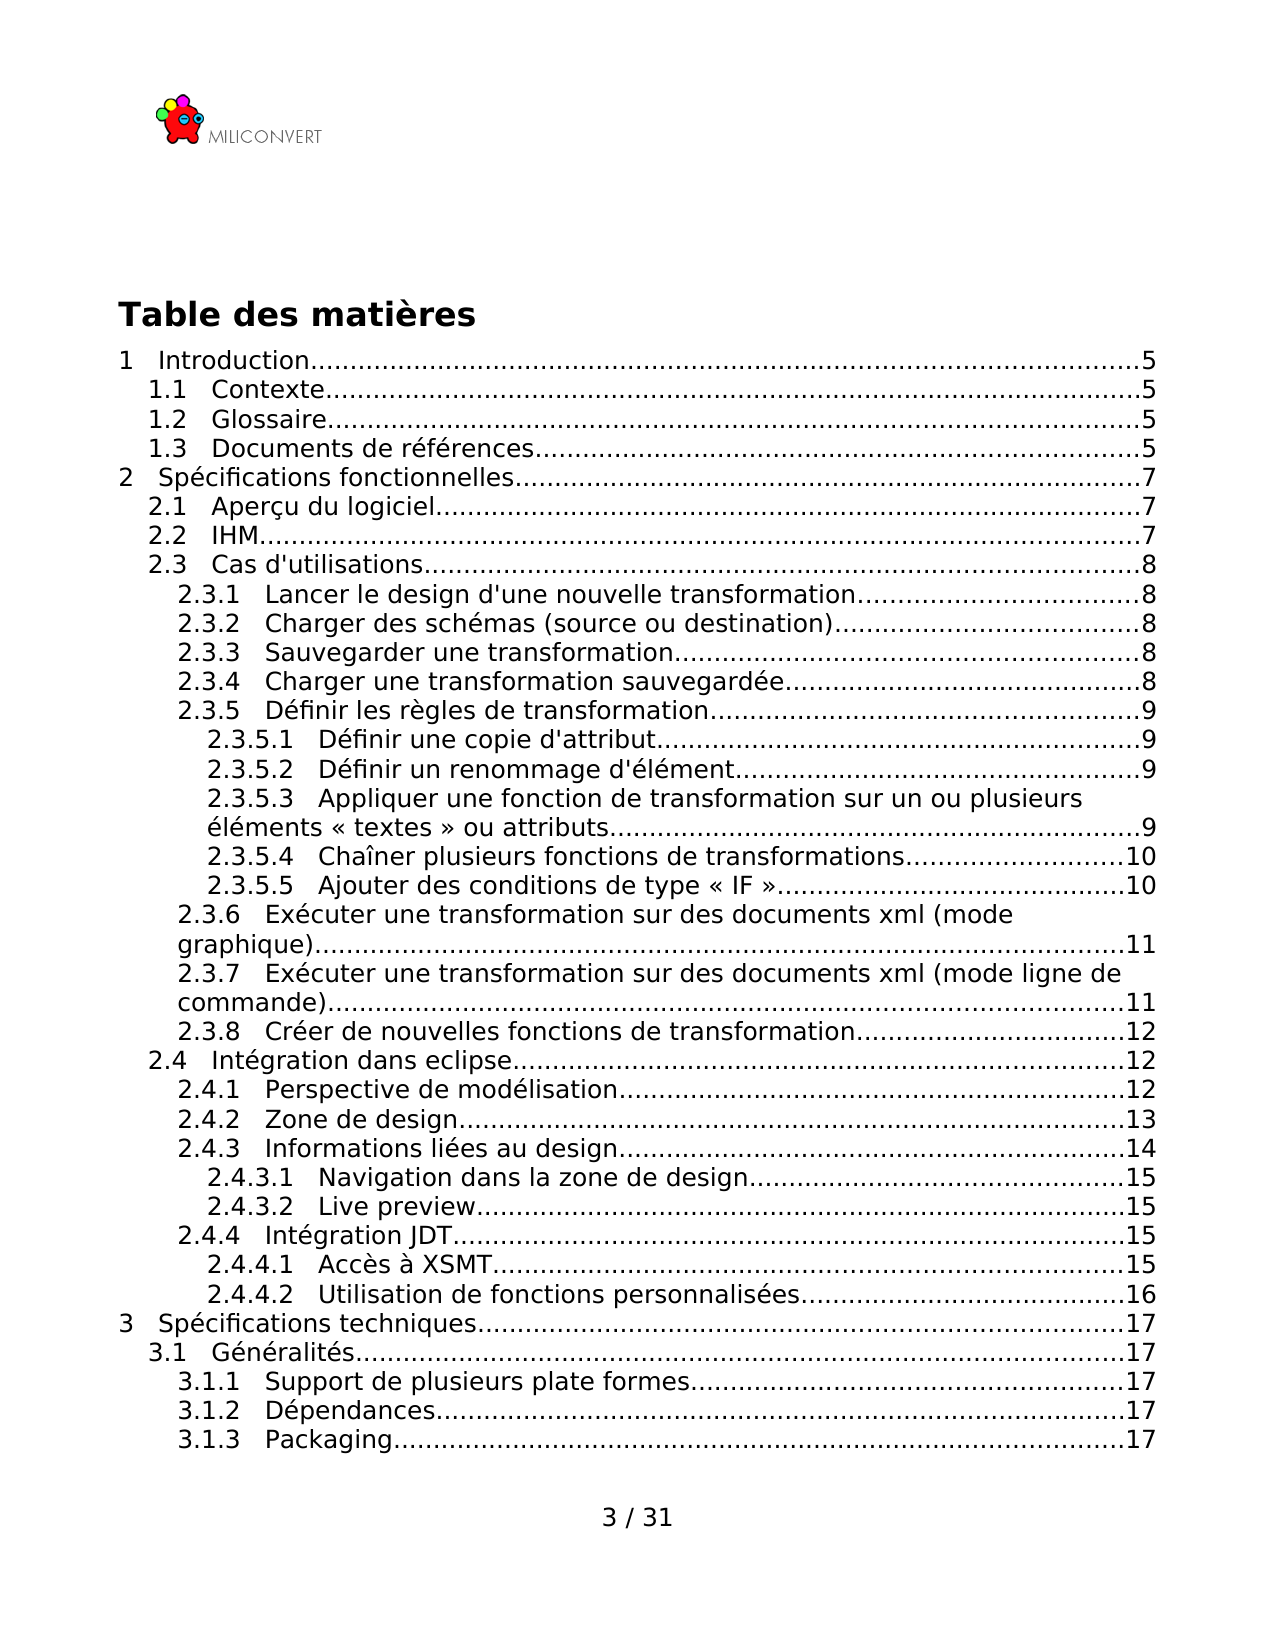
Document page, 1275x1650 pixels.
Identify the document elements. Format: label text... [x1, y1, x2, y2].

text 3 Spécifications techniques 17 [118, 1309, 1157, 1338]
text 2.4 Intégration dans eclipse 12 [148, 1046, 1157, 1076]
text 2.3.4 Charger une transformation sauvegardée 8 [177, 667, 1157, 696]
text 2.4.4.1 Accès à XSMT 15 [207, 1251, 1157, 1280]
text 2.3.5.3 Appliquer une fonction de transformation sur un ou plusieurs éléments « textes » ou attributs 9 [207, 784, 1157, 842]
text 2.4.4 Intégration JDT 15 [177, 1221, 1157, 1251]
text 2.3.3 Sauvegarder une transformation 8 [177, 638, 1157, 667]
text 2.3.5 Définir les règles de transformation 9 [177, 696, 1157, 726]
text 2.3.5.1 Définir une copie d'attribut 9 [207, 726, 1157, 755]
text 3.1.2 Dépendances 17 [177, 1396, 1157, 1426]
text 1.1 Contexte 5 [148, 376, 1157, 405]
text 2 Spécifications fonctionnelles 7 [118, 463, 1157, 492]
text 1.2 Glossaire 5 [148, 405, 1157, 434]
text 3.1.3 Packaging 17 [177, 1426, 1157, 1455]
text 2.3.5.4 Chaîner plusieurs fonctions de transformations 10 [207, 842, 1157, 871]
text 2.4.4.2 Utilisation de fonctions personnalisées 16 [207, 1280, 1157, 1309]
text 2.4.3.2 Live preview 15 [207, 1192, 1157, 1221]
text 1.3 Documents de références 5 [148, 434, 1157, 463]
text 3.1.1 Support de plusieurs plate formes 17 [177, 1367, 1157, 1396]
picture [132, 69, 354, 176]
text 2.1 Aperçu du logiciel 7 [148, 492, 1157, 521]
text 2.4.3 Informations liées au design 14 [177, 1134, 1157, 1163]
text 2.2 IHM 7 [148, 521, 1157, 551]
text 2.3.5.5 Ajouter des conditions de type « IF » 10 [207, 871, 1157, 901]
text 2.3 Cas d'utilisations 8 [148, 551, 1157, 580]
text 2.3.8 Créer de nouvelles fonctions de transformation 12 [177, 1017, 1157, 1046]
text 3.1 Généralités 17 [148, 1338, 1157, 1367]
text 2.4.1 Perspective de modélisation 12 [177, 1076, 1157, 1105]
text 2.3.6 Exécuter une transformation sur des documents xml (mode graphique) 11 [177, 901, 1157, 959]
text 2.3.7 Exécuter une transformation sur des documents xml (mode ligne de commande) 11 [177, 959, 1157, 1017]
subtitle Table des matières [118, 295, 1157, 334]
text 2.3.1 Lancer le design d'une nouvelle transformation 8 [177, 580, 1157, 609]
text 2.3.5.2 Définir un renommage d'élément 9 [207, 755, 1157, 784]
text 2.4.3.1 Navigation dans la zone de design 15 [207, 1163, 1157, 1192]
text 1 Introduction 5 [118, 346, 1157, 376]
text 2.3.2 Charger des schémas (source ou destination) 8 [177, 609, 1157, 638]
text 2.4.2 Zone de design 13 [177, 1105, 1157, 1134]
